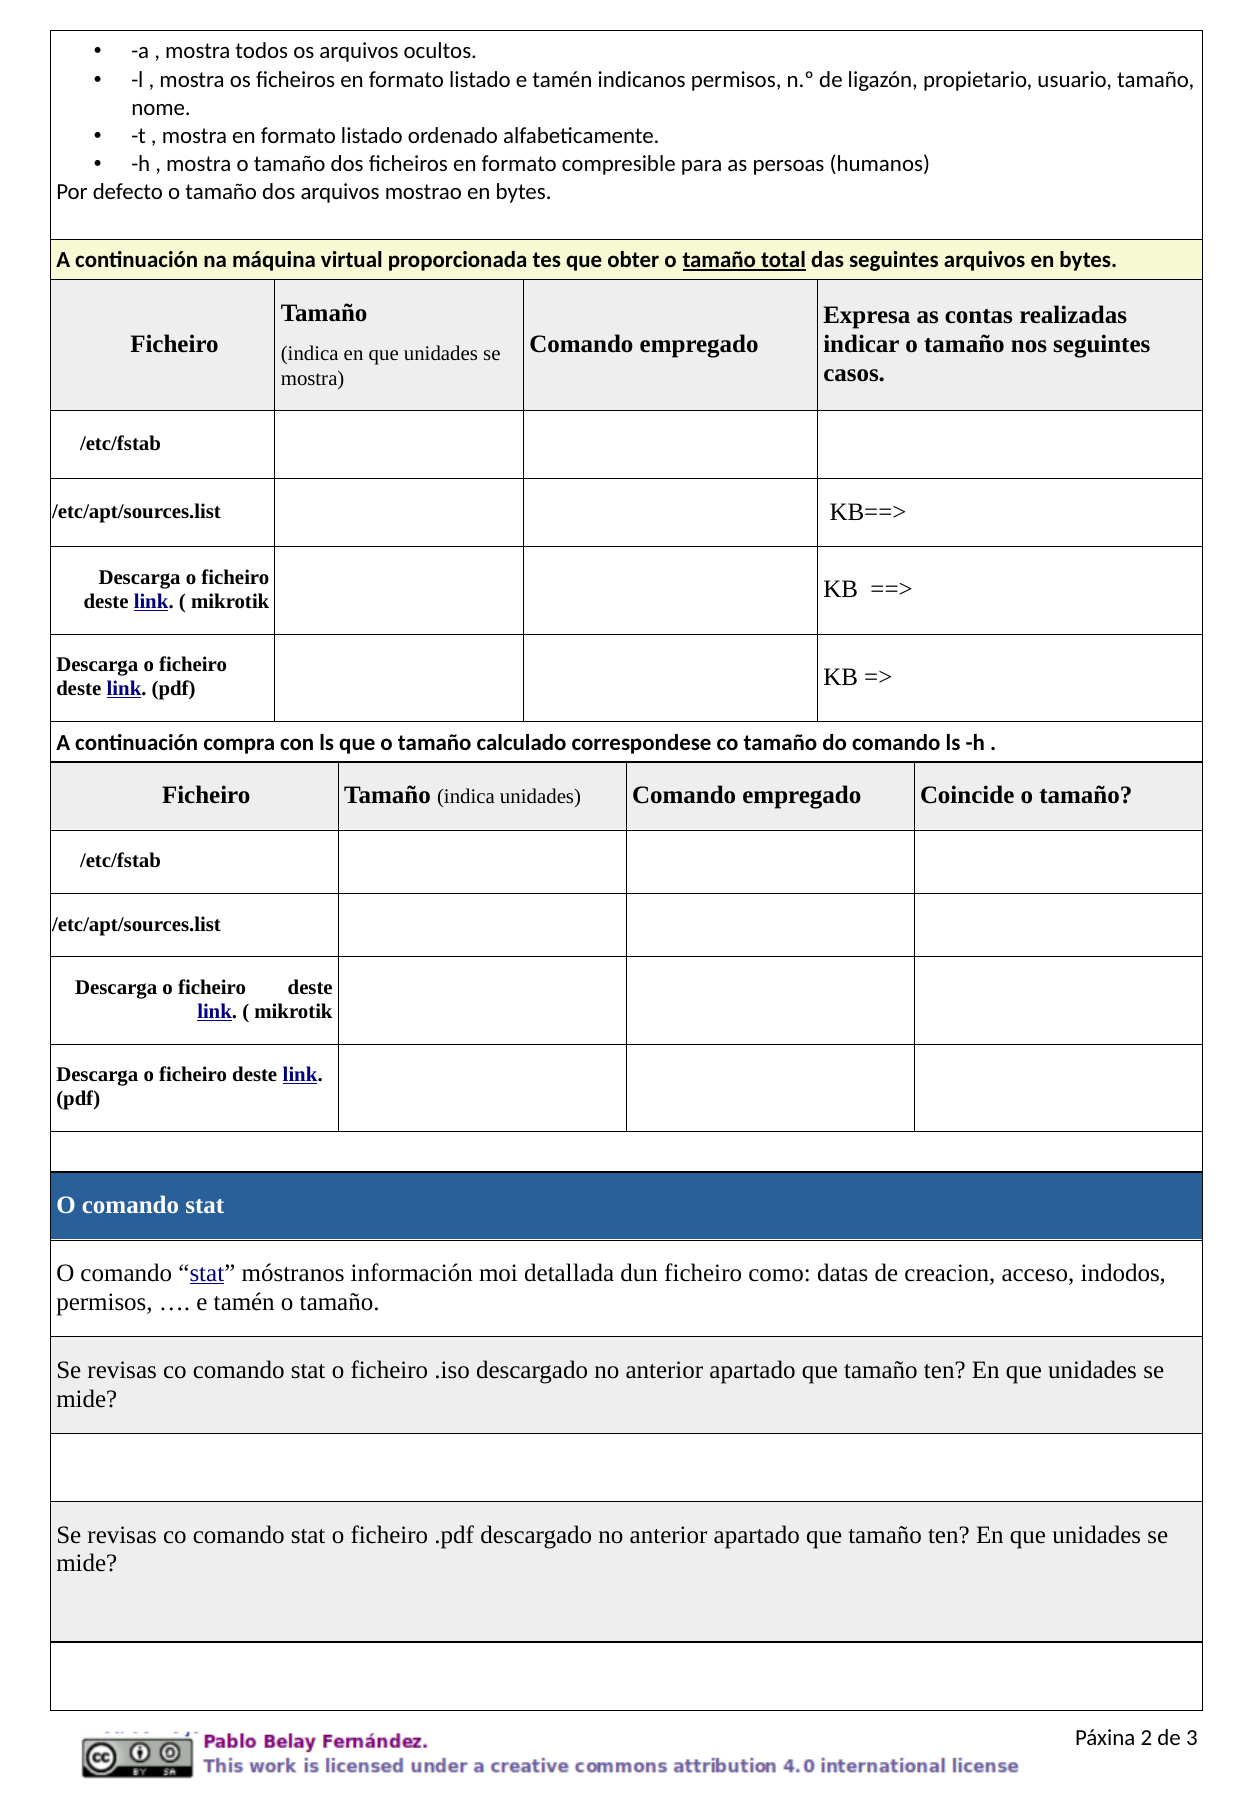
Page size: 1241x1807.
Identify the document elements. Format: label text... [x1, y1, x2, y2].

table_cell O comando “ls” permítenos listar o contido do dos directorios. Ten as seguintes opcións interesantes: -a , mostra todos os arquivos ocultos. -l , mostra os ficheiros en formato listado e tamén indicanos permisos, n.º de ligazón, propietario, usuario, tamaño, nome. -t , mostra en formato listado ordenado alfabeticamente. -h , mostra o tamaño dos ficheiros en formato compresible para as persoas (humanos) Por defecto o tamaño dos arquivos mostrao en bytes. [51, 31, 1202, 238]
table_cell [275, 547, 523, 633]
table_cell Se revisas co comando stat o ficheiro .iso descargado no anterior apartado que tamaño ten? En que unidades se mide? [51, 1337, 1202, 1433]
table_cell /etc/fstab [51, 411, 274, 478]
table_cell KB ==> [818, 547, 1202, 633]
table_cell O comando stat [51, 1173, 1202, 1239]
table_cell Coincide o tamaño? [915, 763, 1202, 829]
table_cell [51, 1643, 1202, 1709]
table_cell [275, 479, 523, 546]
table_cell KB => [818, 635, 1202, 721]
table_cell [524, 479, 817, 546]
table_cell Comando empregado [524, 280, 817, 410]
table_cell [915, 957, 1202, 1043]
table_cell Ficheiro [51, 280, 274, 410]
table_cell A continuación compra con ls que o tamaño calculado correspondese co tamaño do comando ls -h . [51, 722, 1202, 761]
table_cell [275, 635, 523, 721]
picture [65, 1722, 1035, 1787]
table_cell Comando empregado [627, 763, 914, 829]
table_cell Tamaño (indica unidades) [339, 763, 626, 829]
table_cell [627, 1045, 914, 1131]
table_cell O comando “stat” móstranos información moi detallada dun ficheiro como: datas de creacion, acceso, indodos, permisos, …. e tamén o tamaño. [51, 1241, 1202, 1336]
table_cell [627, 831, 914, 893]
table_cell Tamaño (indica en que unidades se mostra) [275, 280, 523, 410]
table_cell [51, 1132, 1202, 1171]
table_cell [627, 894, 914, 956]
table_cell [627, 957, 914, 1043]
table_cell [915, 831, 1202, 893]
table_cell [339, 1045, 626, 1131]
table_cell Expresa as contas realizadas indicar o tamaño nos seguintes casos. [818, 280, 1202, 410]
table_cell [524, 411, 817, 478]
table_cell Ficheiro [51, 763, 338, 829]
table_cell A continuación na máquina virtual proporcionada tes que obter o tamaño total das seguintes arquivos en bytes. [51, 240, 1202, 279]
table_cell [524, 547, 817, 633]
table_cell [524, 635, 817, 721]
table_cell [339, 894, 626, 956]
table_cell /etc/fstab [51, 831, 338, 893]
table_cell [275, 411, 523, 478]
table_cell [915, 894, 1202, 956]
table_cell [818, 411, 1202, 478]
table_cell Descarga o ficheiro deste link. (pdf) [51, 1045, 338, 1131]
table_cell [339, 957, 626, 1043]
table_cell Descarga o ficheiro deste link. ( mikrotik [51, 957, 338, 1043]
table_cell Descarga o ficheiro deste link. ( mikrotik [51, 547, 274, 633]
table_cell [51, 1434, 1202, 1501]
table_cell /etc/apt/sources.list [51, 479, 274, 546]
table_cell KB==> [818, 479, 1202, 546]
table_cell Se revisas co comando stat o ficheiro .pdf descargado no anterior apartado que tamaño ten? En que unidades se mide? [51, 1502, 1202, 1641]
table_cell [339, 831, 626, 893]
table_cell [915, 1045, 1202, 1131]
table_cell Descarga o ficheiro deste link. (pdf) [51, 635, 274, 721]
table_cell /etc/apt/sources.list [51, 894, 338, 956]
